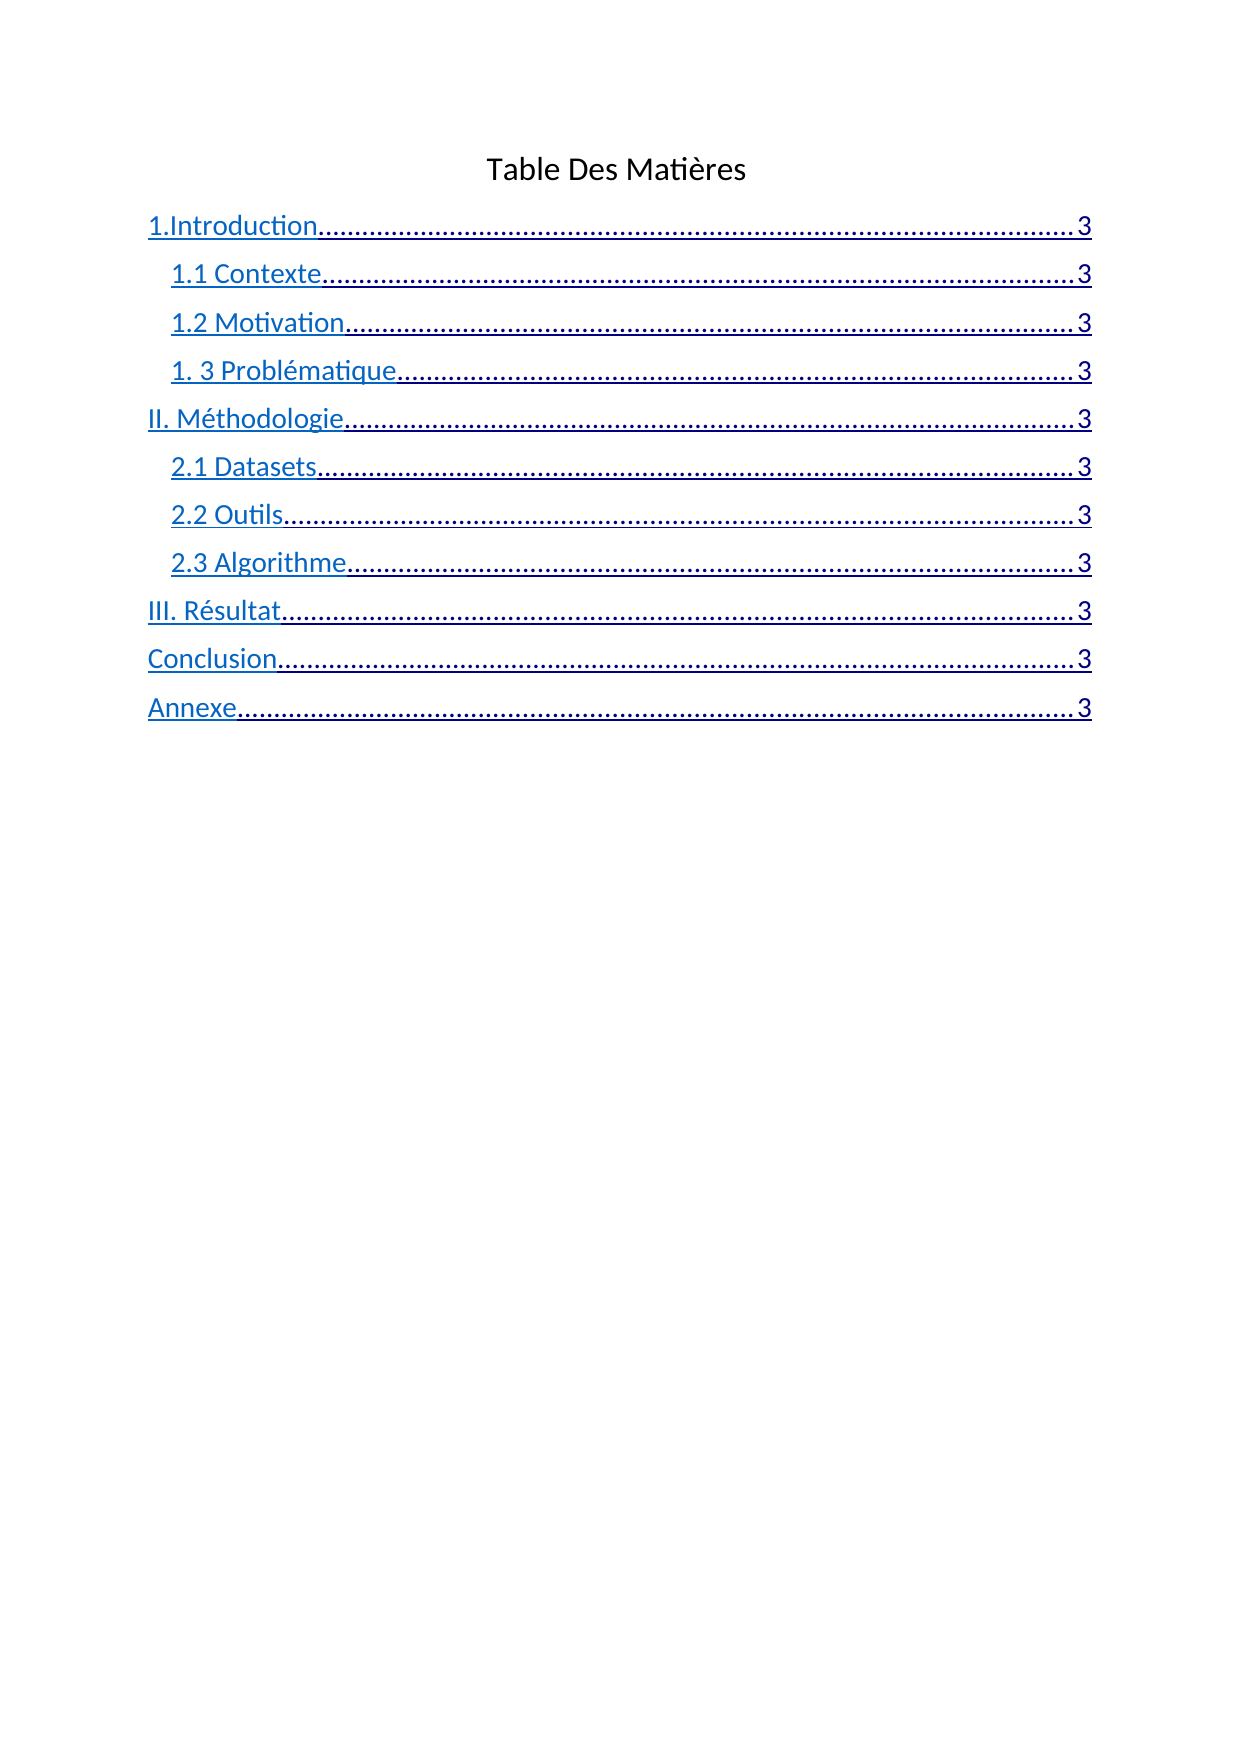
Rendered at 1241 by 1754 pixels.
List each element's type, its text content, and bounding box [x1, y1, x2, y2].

text 2.3 Algorithme 3 [171, 544, 1093, 580]
text 1. 3 Problématique 3 [171, 352, 1093, 387]
text III. Résultat 3 [148, 592, 1093, 628]
text II. Méthodologie 3 [148, 400, 1093, 436]
text 1.Introduction 3 [148, 207, 1093, 243]
text 1.2 Motivation 3 [171, 304, 1093, 339]
text 2.2 Outils 3 [171, 496, 1093, 532]
text 1.1 Contexte 3 [171, 256, 1093, 291]
text Conclusion 3 [148, 641, 1093, 676]
text Annexe 3 [148, 689, 1093, 724]
text Table Des Matières [148, 148, 1093, 188]
text 2.1 Datasets 3 [171, 448, 1093, 484]
